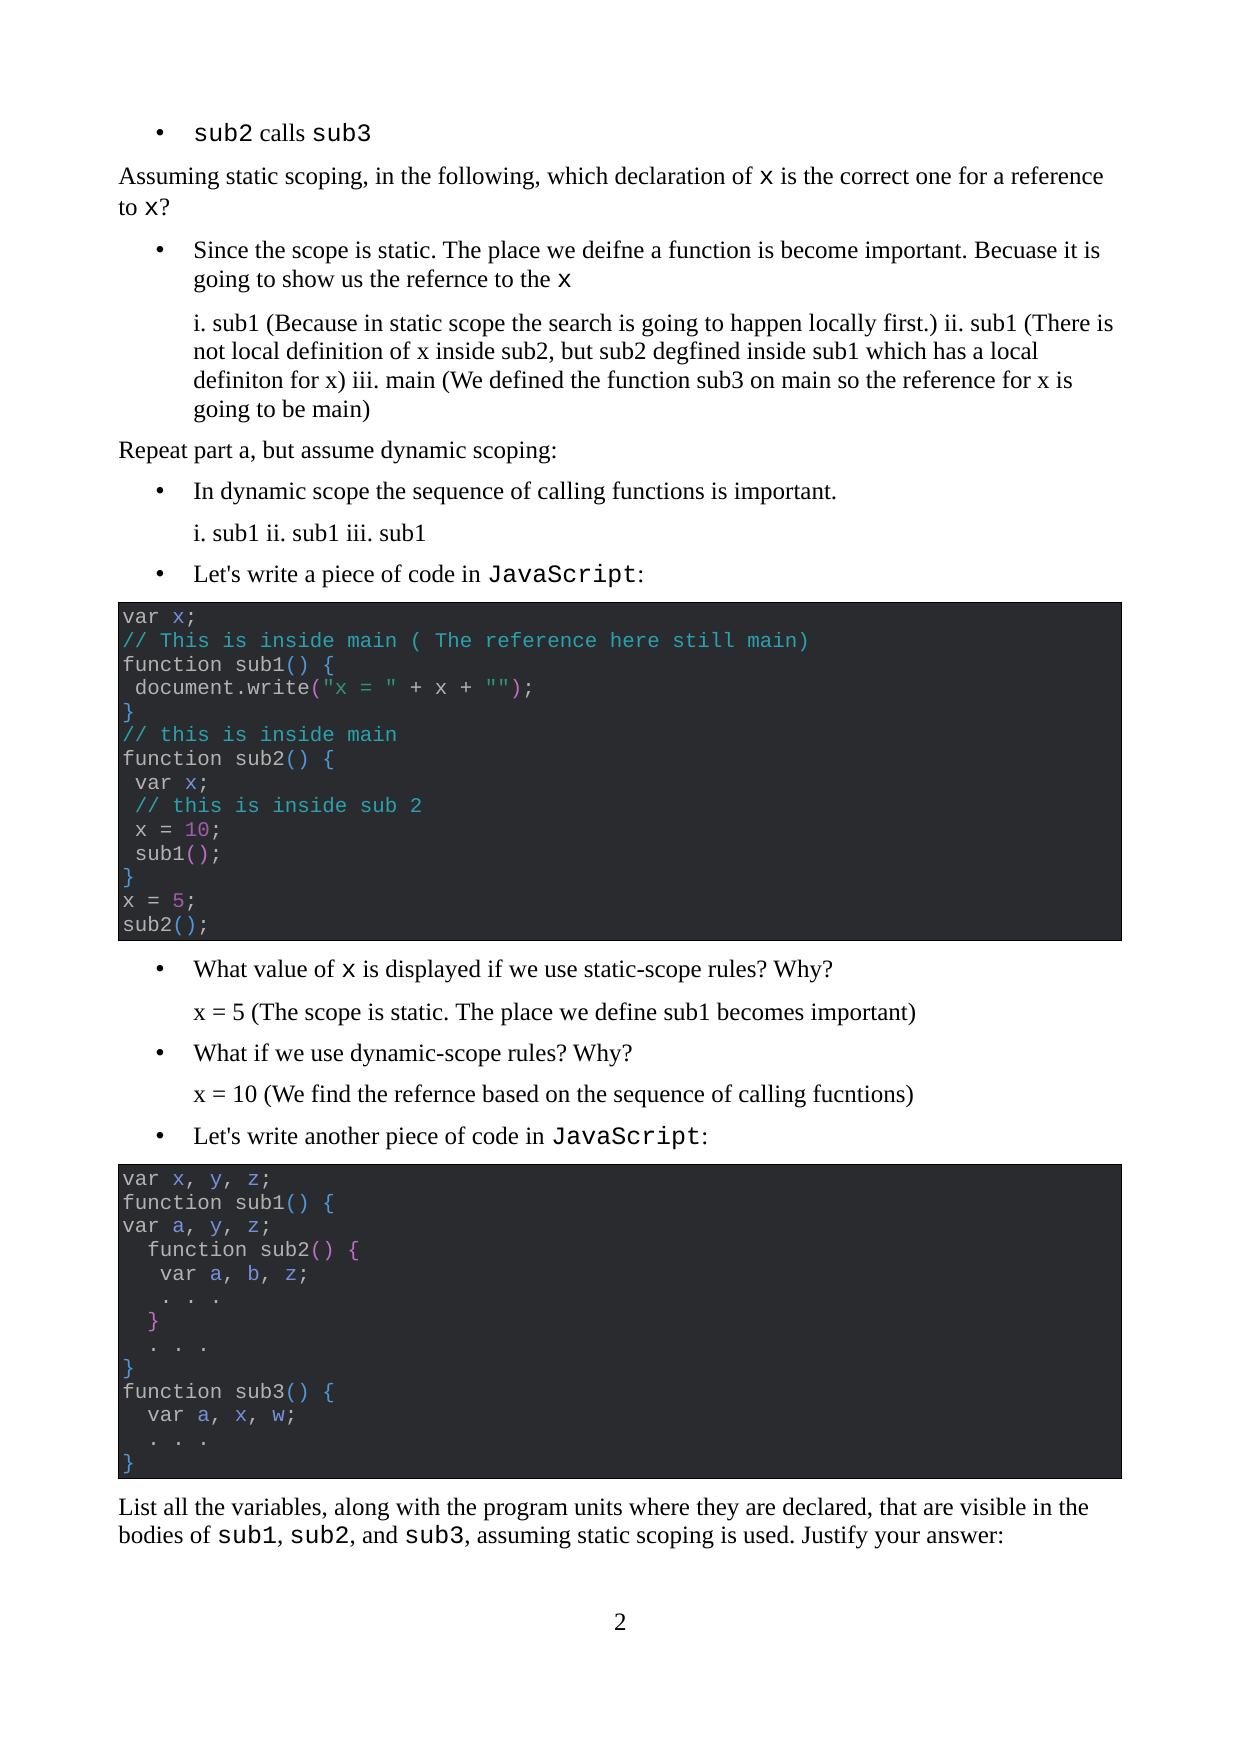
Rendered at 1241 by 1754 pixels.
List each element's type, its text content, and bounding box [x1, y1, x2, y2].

list x = 5 (The scope is static. The place we define sub1 becomes important) [156, 997, 1122, 1026]
text // this is inside main [119, 721, 1121, 744]
text var x; [119, 603, 1121, 626]
text function sub1() { [119, 649, 1121, 673]
list sub2 calls sub3 [156, 118, 1122, 149]
text } [119, 862, 1121, 886]
text } [119, 1353, 1121, 1377]
text sub2(); [119, 910, 1121, 940]
text x = 10; [119, 815, 1121, 839]
list What value of x is displayed if we use static-scope rules? Why? [156, 954, 1122, 984]
text Assuming static scoping, in the following, which declaration of x is the correct one for a reference to x? [118, 161, 1122, 223]
list In dynamic scope the sequence of calling functions is important. [156, 476, 1122, 505]
text // This is inside main ( The reference here still main) [119, 626, 1121, 649]
text sub1(); [119, 839, 1121, 862]
list Let's write a piece of code in JavaScript: [156, 559, 1122, 590]
text // this is inside sub 2 [119, 791, 1121, 815]
text x = 5; [119, 886, 1121, 910]
list x = 10 (We find the refernce based on the sequence of calling fucntions) [156, 1079, 1122, 1108]
list Let's write another piece of code in JavaScript: [156, 1121, 1122, 1152]
text } [119, 1448, 1121, 1478]
text function sub2() { [119, 744, 1121, 768]
text function sub3() { [119, 1377, 1121, 1401]
list i. sub1 ii. sub1 iii. sub1 [156, 518, 1122, 546]
list What if we use dynamic-scope rules? Why? [156, 1038, 1122, 1067]
text } [119, 697, 1121, 721]
text function sub2() { [119, 1235, 1121, 1259]
text var a, x, w; [119, 1401, 1121, 1424]
text document.write("x = " + x + ""); [119, 673, 1121, 697]
text var x, y, z; [119, 1165, 1121, 1188]
text var x; [119, 768, 1121, 791]
list i. sub1 (Because in static scope the search is going to happen locally first.) ii. sub1 (There is not local definition of x inside sub2, but sub2 degfined inside sub1 which has a local definiton for x) iii. main (We defined the function sub3 on main so the reference for x is going to be main) [156, 308, 1122, 423]
text List all the variables, along with the program units where they are declared, that are visible in the bodies of sub1, sub2, and sub3, assuming static scoping is used. Justify your answer: [118, 1492, 1122, 1551]
text function sub1() { [119, 1188, 1121, 1211]
text . . . [119, 1282, 1121, 1306]
text . . . [119, 1329, 1121, 1353]
list Since the scope is static. The place we deifne a function is become important. Becuase it is going to show us the refernce to the x [156, 236, 1122, 295]
text . . . [119, 1424, 1121, 1448]
text var a, b, z; [119, 1259, 1121, 1282]
text var a, y, z; [119, 1211, 1121, 1235]
text Repeat part a, but assume dynamic scoping: [118, 435, 1122, 464]
text } [119, 1306, 1121, 1329]
